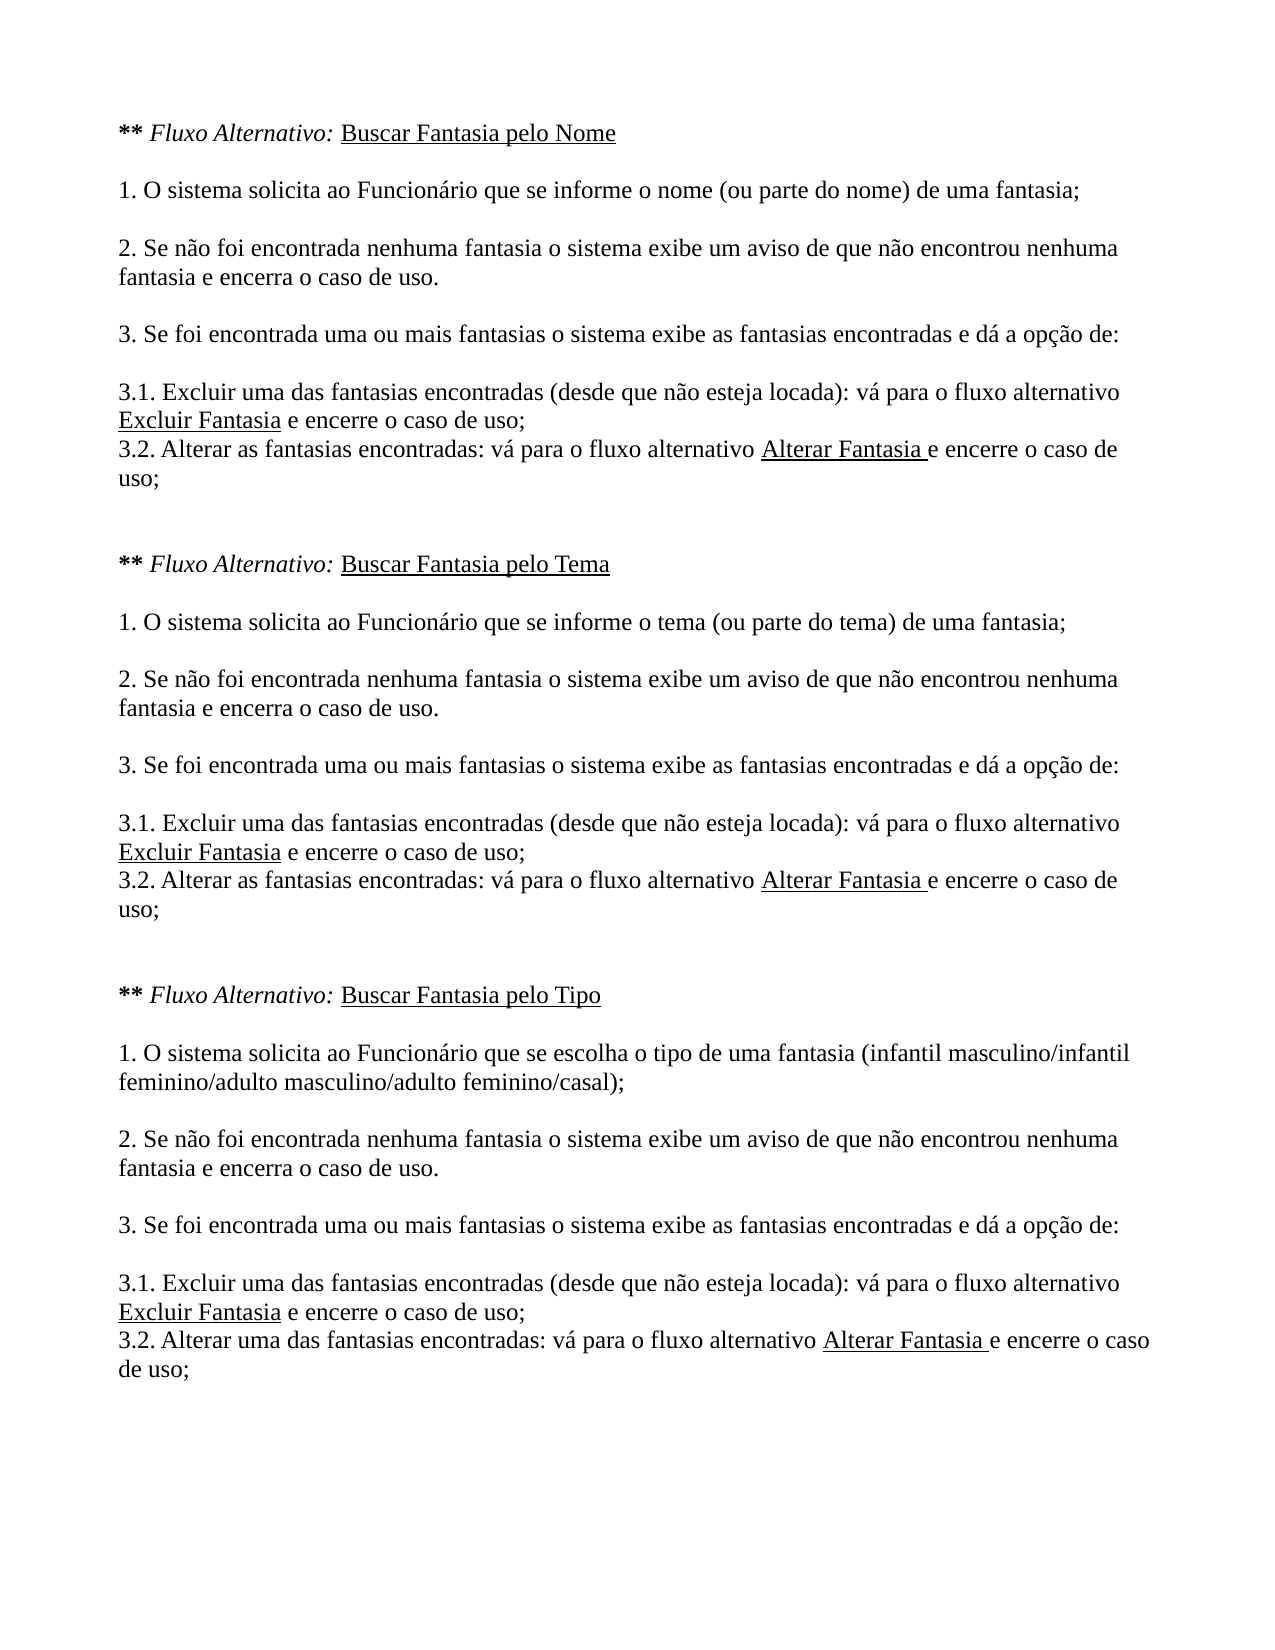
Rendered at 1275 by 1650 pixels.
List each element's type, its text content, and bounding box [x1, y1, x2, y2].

text 3.2. Alterar as fantasias encontradas: vá para o fluxo alternativo Alterar Fantasia e encerre o caso de uso; [118, 434, 1157, 492]
text 1. O sistema solicita ao Funcionário que se informe o nome (ou parte do nome) de uma fantasia; [118, 176, 1157, 204]
text 3.1. Excluir uma das fantasias encontradas (desde que não esteja locada): vá para o fluxo alternativo Excluir Fantasia e encerre o caso de uso; [118, 377, 1157, 434]
text 2. Se não foi encontrada nenhuma fantasia o sistema exibe um aviso de que não encontrou nenhuma fantasia e encerra o caso de uso. [118, 664, 1157, 722]
text 2. Se não foi encontrada nenhuma fantasia o sistema exibe um aviso de que não encontrou nenhuma fantasia e encerra o caso de uso. [118, 1124, 1157, 1182]
text 3. Se foi encontrada uma ou mais fantasias o sistema exibe as fantasias encontradas e dá a opção de: [118, 751, 1157, 779]
text 3.2. Alterar uma das fantasias encontradas: vá para o fluxo alternativo Alterar Fantasia e encerre o caso de uso; [118, 1326, 1157, 1383]
text 3.1. Excluir uma das fantasias encontradas (desde que não esteja locada): vá para o fluxo alternativo Excluir Fantasia e encerre o caso de uso; [118, 1268, 1157, 1326]
text 1. O sistema solicita ao Funcionário que se informe o tema (ou parte do tema) de uma fantasia; [118, 607, 1157, 636]
text ** Fluxo Alternativo: Buscar Fantasia pelo Nome [118, 118, 1157, 147]
text 3.1. Excluir uma das fantasias encontradas (desde que não esteja locada): vá para o fluxo alternativo Excluir Fantasia e encerre o caso de uso; [118, 808, 1157, 866]
text 3.2. Alterar as fantasias encontradas: vá para o fluxo alternativo Alterar Fantasia e encerre o caso de uso; [118, 866, 1157, 923]
text ** Fluxo Alternativo: Buscar Fantasia pelo Tema [118, 549, 1157, 578]
text 2. Se não foi encontrada nenhuma fantasia o sistema exibe um aviso de que não encontrou nenhuma fantasia e encerra o caso de uso. [118, 233, 1157, 291]
text ** Fluxo Alternativo: Buscar Fantasia pelo Tipo [118, 981, 1157, 1009]
text 3. Se foi encontrada uma ou mais fantasias o sistema exibe as fantasias encontradas e dá a opção de: [118, 319, 1157, 348]
text 1. O sistema solicita ao Funcionário que se escolha o tipo de uma fantasia (infantil masculino/infantil feminino/adulto masculino/adulto feminino/casal); [118, 1038, 1157, 1096]
text 3. Se foi encontrada uma ou mais fantasias o sistema exibe as fantasias encontradas e dá a opção de: [118, 1211, 1157, 1239]
